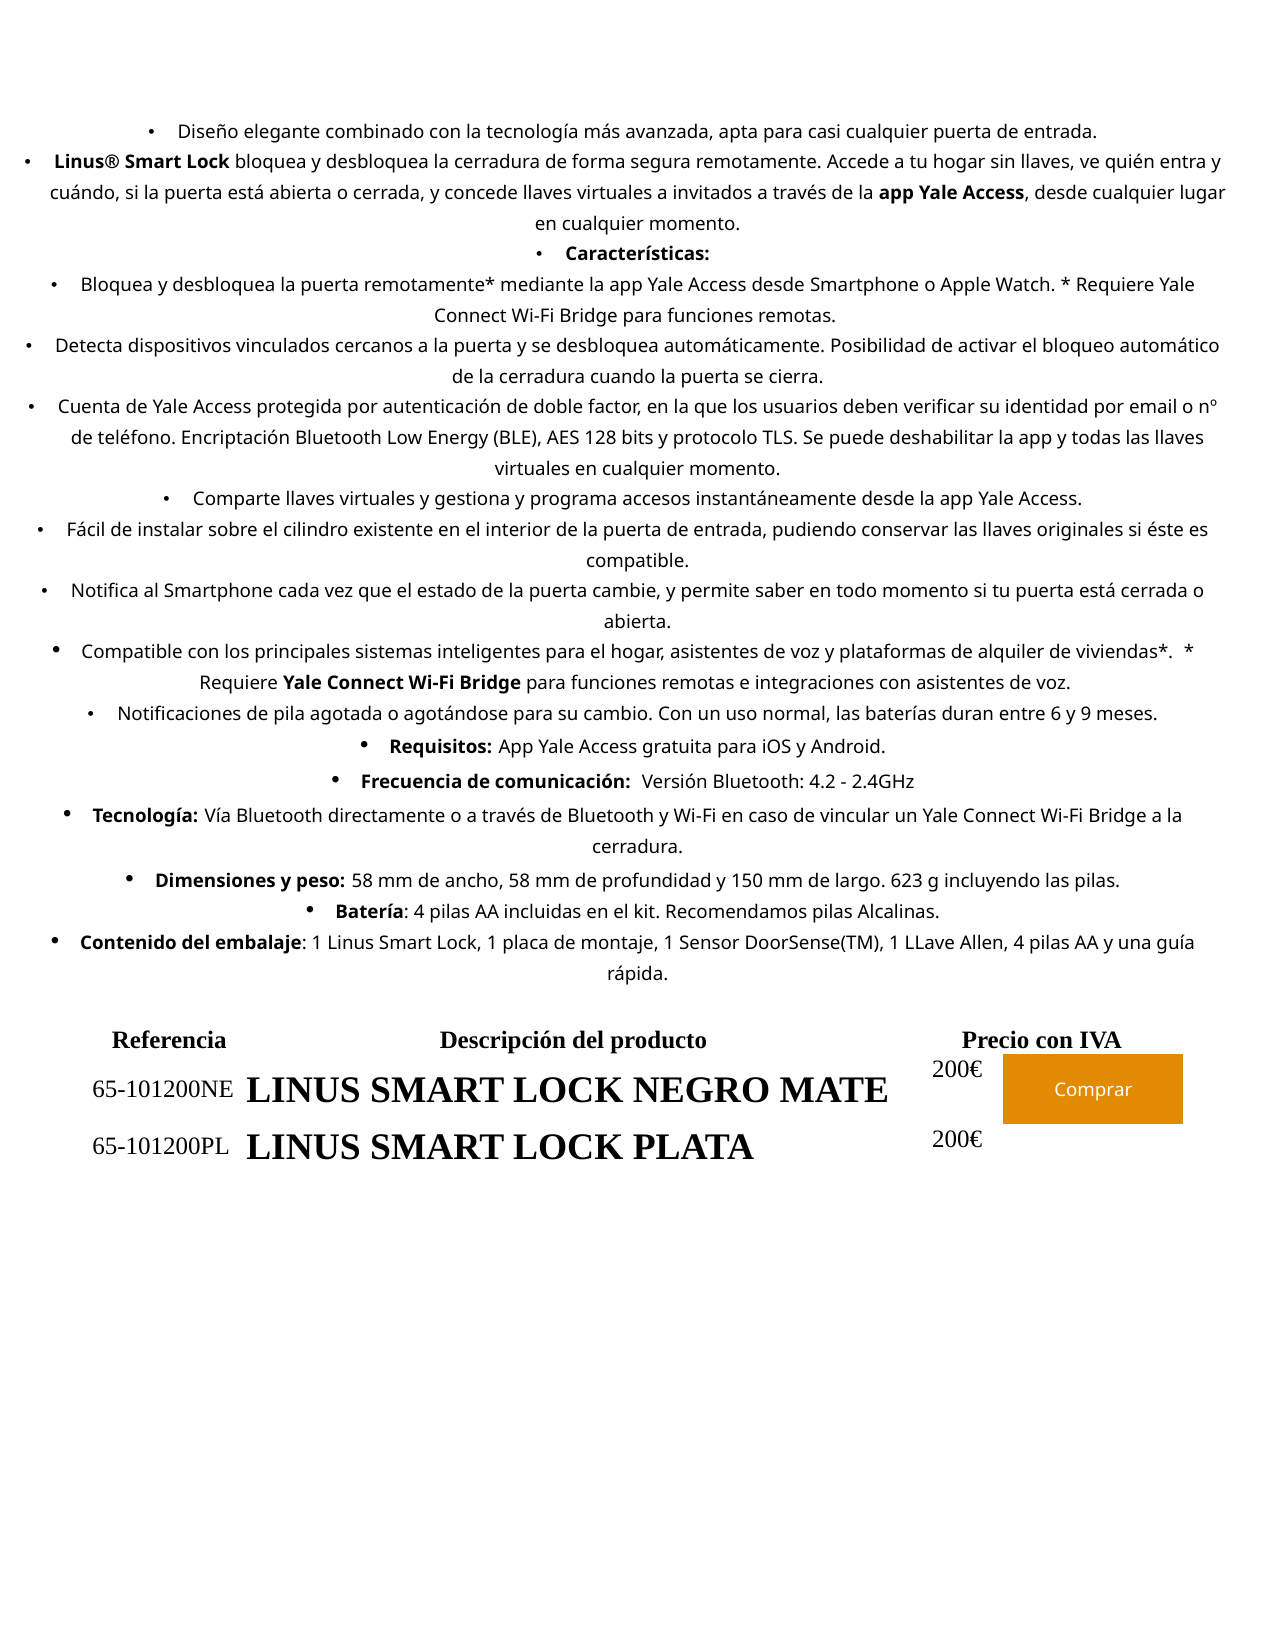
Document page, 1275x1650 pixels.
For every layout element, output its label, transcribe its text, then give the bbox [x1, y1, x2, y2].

table_cell [901, 1124, 1183, 1167]
table_header Descripción del producto [246, 1025, 901, 1054]
list Características: [47, 241, 1228, 266]
list Detecta dispositivos vinculados cercanos a la puerta y se desbloquea automáticamente. Posibilidad de activar el bloqueo automático de la cerradura cuando la puerta se cierra. [47, 332, 1228, 389]
table_cell LINUS SMART LOCK PLATA [246, 1124, 901, 1167]
table_header Referencia [92, 1025, 246, 1054]
list Linus® Smart Lock bloquea y desbloquea la cerradura de forma segura remotamente. Accede a tu hogar sin llaves, ve quién entra y cuándo, si la puerta está abierta o cerrada, y concede llaves virtuales a invitados a través de la app Yale Access, desde cualquier lugar en cualquier momento. [47, 149, 1228, 236]
list Contenido del embalaje: 1 Linus Smart Lock, 1 placa de montaje, 1 Sensor DoorSense(TM), 1 LLave Allen, 4 pilas AA y una guía rápida. [47, 929, 1228, 985]
list Dimensiones y peso: 58 mm de ancho, 58 mm de profundidad y 150 mm de largo. 623 g incluyendo las pilas. [47, 864, 1228, 893]
list Notifica al Smartphone cada vez que el estado de la puerta cambie, y permite saber en todo momento si tu puerta está cerrada o abierta. [47, 577, 1228, 634]
list Requisitos: App Yale Access gratuita para iOS y Android. [47, 731, 1228, 759]
list Cuenta de Yale Access protegida por autenticación de doble factor, en la que los usuarios deben verificar su identidad por email o nº de teléfono. Encriptación Bluetooth Low Energy (BLE), AES 128 bits y protocolo TLS. Se puede deshabilitar la app y todas las llaves virtuales en cualquier momento. [47, 394, 1228, 481]
list Notificaciones de pila agotada o agotándose para su cambio. Con un uso normal, las baterías duran entre 6 y 9 meses. [47, 700, 1228, 726]
list Frecuencia de comunicación: Versión Bluetooth: 4.2 - 2.4GHz [47, 765, 1228, 794]
list Compatible con los principales sistemas inteligentes para el hogar, asistentes de voz y plataformas de alquiler de viviendas*. * Requiere Yale Connect Wi-Fi Bridge para funciones remotas e integraciones con asistentes de voz. [47, 639, 1228, 695]
list Tecnología: Vía Bluetooth directamente o a través de Bluetooth y Wi-Fi en caso de vincular un Yale Connect Wi-Fi Bridge a la cerradura. [47, 799, 1228, 859]
table_cell LINUS SMART LOCK NEGRO MATE [246, 1054, 901, 1124]
table_header Precio con IVA [901, 1025, 1183, 1054]
table_cell 65-101200NE [92, 1054, 246, 1124]
table_cell [901, 1054, 1003, 1124]
list Fácil de instalar sobre el cilindro existente en el interior de la puerta de entrada, pudiendo conservar las llaves originales si éste es compatible. [47, 516, 1228, 572]
table_cell 65-101200PL [92, 1124, 246, 1167]
list Batería: 4 pilas AA incluidas en el kit. Recomendamos pilas Alcalinas. [47, 898, 1228, 924]
list Bloquea y desbloquea la puerta remotamente* mediante la app Yale Access desde Smartphone o Apple Watch. * Requiere Yale Connect Wi-Fi Bridge para funciones remotas. [47, 271, 1228, 327]
list Diseño elegante combinado con la tecnología más avanzada, apta para casi cualquier puerta de entrada. [47, 118, 1228, 144]
list Comparte llaves virtuales y gestiona y programa accesos instantáneamente desde la app Yale Access. [47, 486, 1228, 511]
